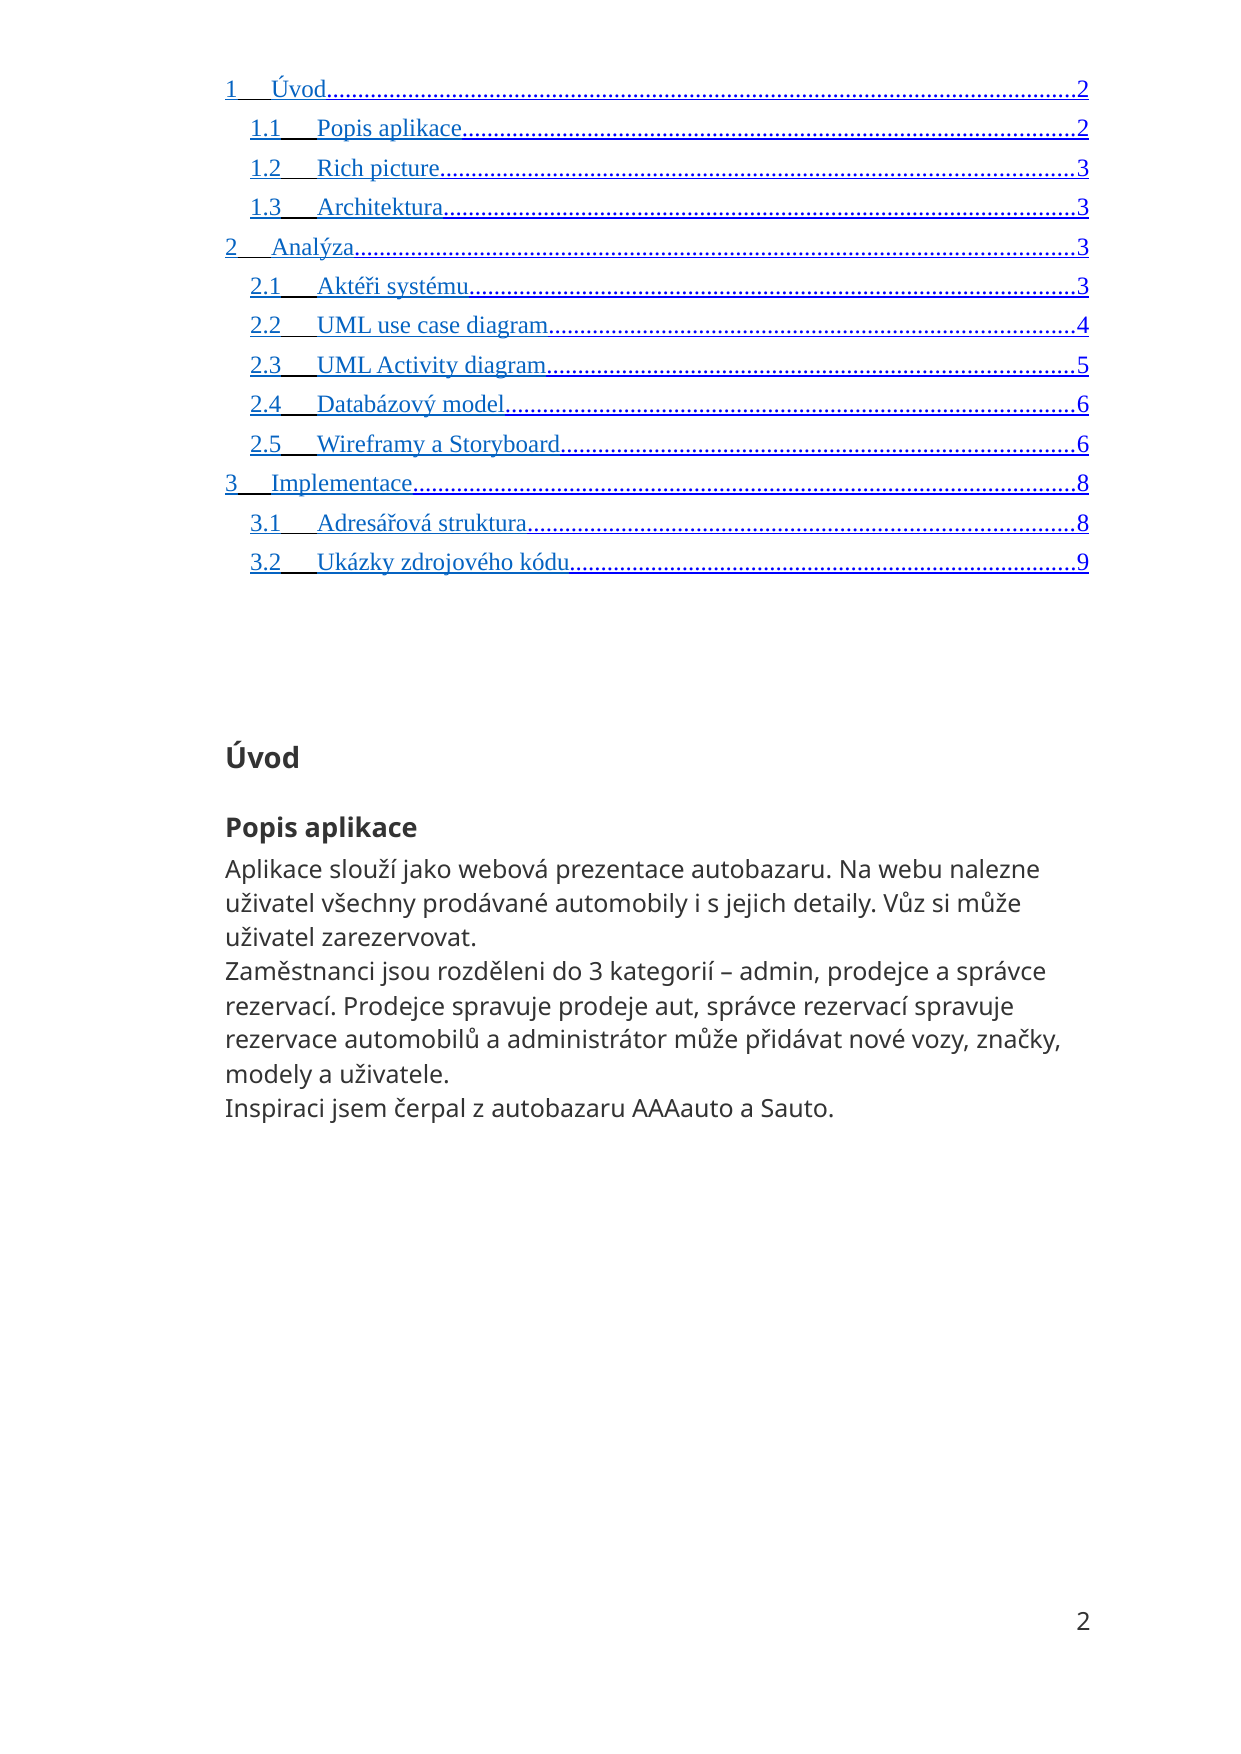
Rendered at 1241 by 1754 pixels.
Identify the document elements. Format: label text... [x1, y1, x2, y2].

text Aplikace slouží jako webová prezentace autobazaru. Na webu nalezne uživatel všechny prodávané automobily i s jejich detaily. Vůz si může uživatel zarezervovat. [225, 852, 1090, 954]
text Inspiraci jsem čerpal z autobazaru AAAauto a Sauto. [225, 1090, 1090, 1124]
text 3.1 Adresářová struktura 8 [250, 508, 1090, 537]
text 1 Úvod 2 [225, 74, 1090, 103]
text 1.3 Architektura 3 [250, 192, 1090, 221]
text 2.5 Wireframy a Storyboard 6 [250, 429, 1090, 458]
text 3.2 Ukázky zdrojového kódu 9 [250, 547, 1090, 577]
subtitle Úvod [225, 737, 1090, 777]
text 1.1 Popis aplikace 2 [250, 113, 1090, 142]
text 1.2 Rich picture 3 [250, 153, 1090, 182]
text 2.1 Aktéři systému 3 [250, 271, 1090, 300]
text 2.4 Databázový model 6 [250, 389, 1090, 419]
text 2.2 UML use case diagram 4 [250, 311, 1090, 340]
text 2 Analýza 3 [225, 232, 1090, 261]
text 3 Implementace 8 [225, 468, 1090, 498]
text 2.3 UML Activity diagram 5 [250, 350, 1090, 379]
text Zaměstnanci jsou rozděleni do 3 kategorií – admin, prodejce a správce rezervací. Prodejce spravuje prodeje aut, správce rezervací spravuje rezervace automobilů a administrátor může přidávat nové vozy, značky, modely a uživatele. [225, 954, 1090, 1090]
subtitle Popis aplikace [225, 808, 1090, 845]
